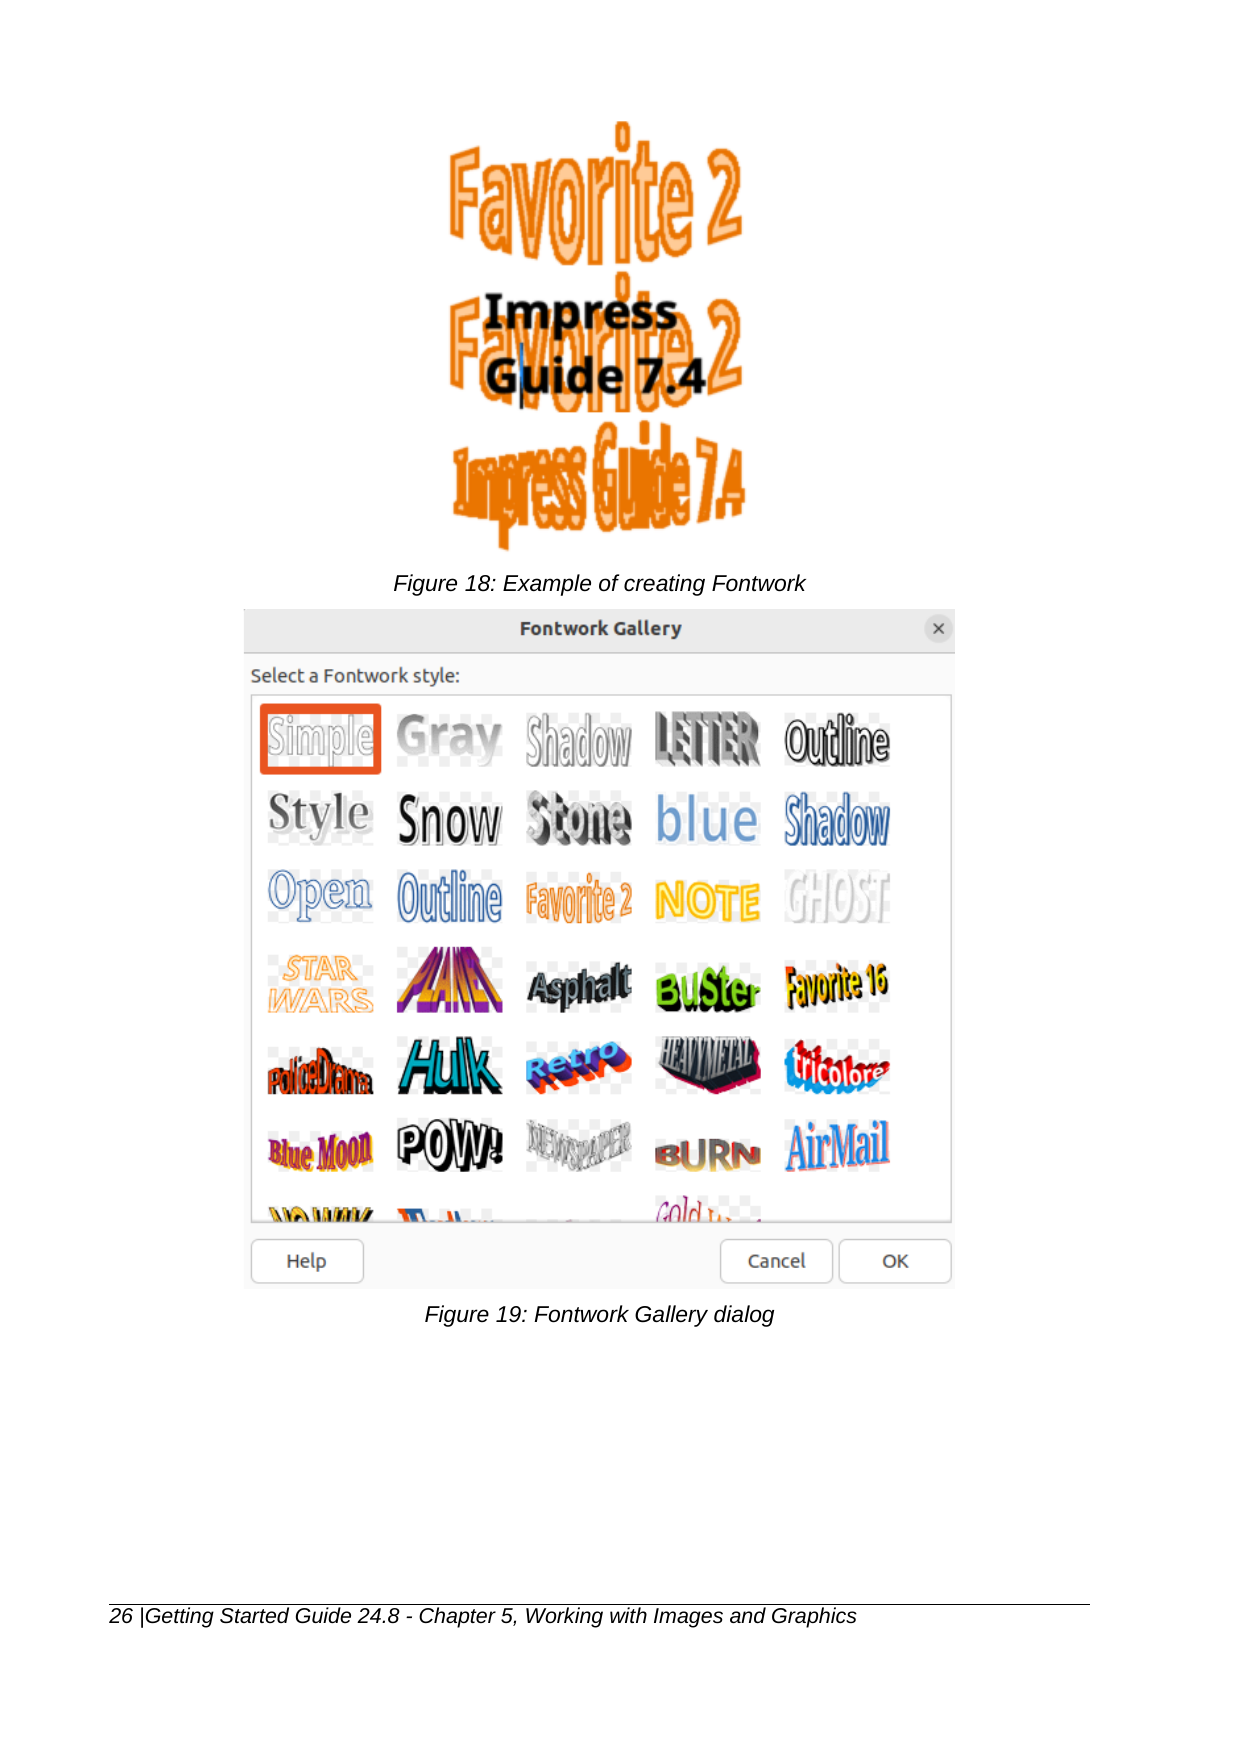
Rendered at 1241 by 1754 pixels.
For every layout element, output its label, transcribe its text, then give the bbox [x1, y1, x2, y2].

text Figure 19: Fontwork Gallery dialog [244, 1301, 955, 1327]
text Figure 18: Example of creating Fontwork [393, 570, 806, 597]
picture [436, 121, 763, 558]
picture [243, 609, 955, 1289]
